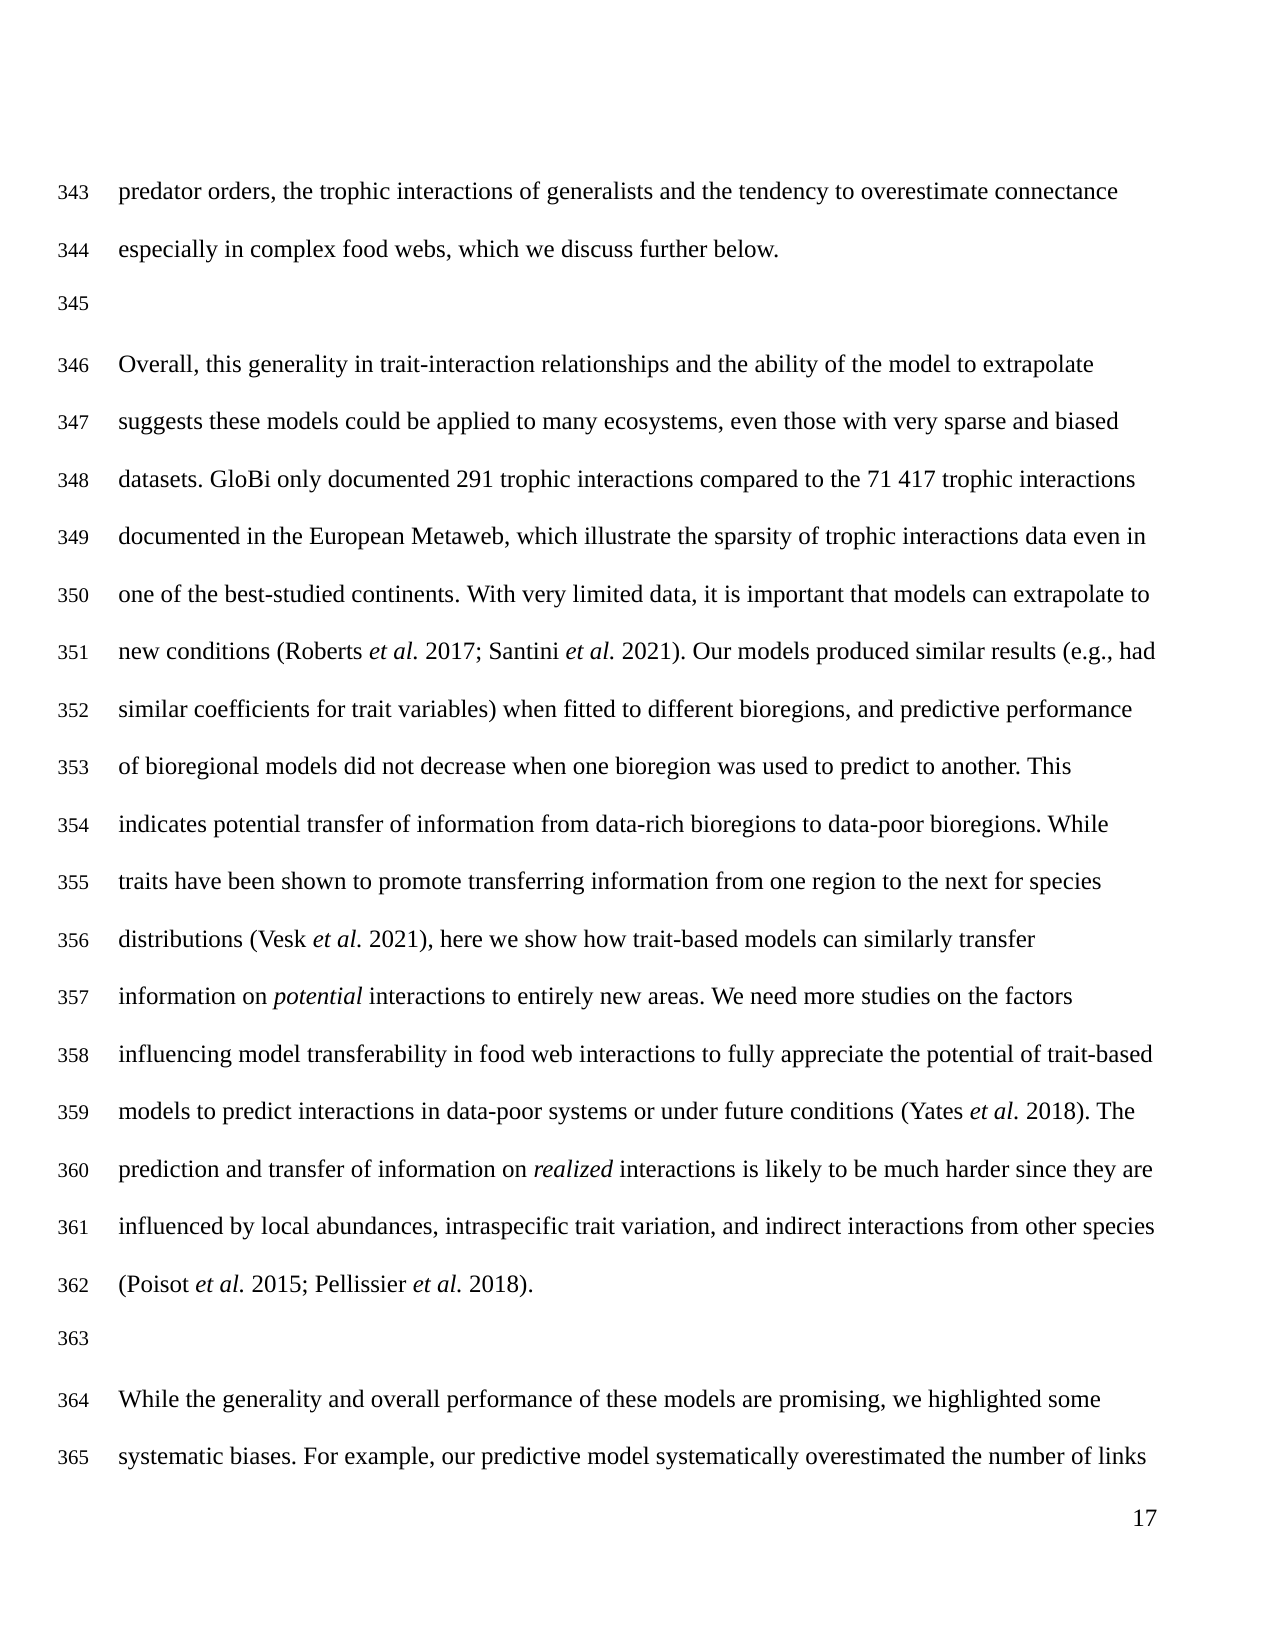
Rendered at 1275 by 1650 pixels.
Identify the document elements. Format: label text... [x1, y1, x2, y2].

text predator orders, the trophic interactions of generalists and the tendency to overestimate connectance especially in complex food webs, which we discuss further below. [118, 176, 1157, 263]
text While the generality and overall performance of these models are promising, we highlighted some systematic biases. For example, our predictive model systematically overestimated the number of links [118, 1384, 1157, 1470]
text Overall, this generality in trait-interaction relationships and the ability of the model to extrapolate suggests these models could be applied to many ecosystems, even those with very sparse and biased datasets. GloBi only documented 291 trophic interactions compared to the 71 417 trophic interactions documented in the European Metaweb, which illustrate the sparsity of trophic interactions data even in one of the best-studied continents. With very limited data, it is important that models can extrapolate to new conditions (Roberts et al. 2017; Santini et al. 2021). Our models produced similar results (e.g., had similar coefficients for trait variables) when fitted to different bioregions, and predictive performance of bioregional models did not decrease when one bioregion was used to predict to another. This indicates potential transfer of information from data-rich bioregions to data-poor bioregions. While traits have been shown to promote transferring information from one region to the next for species distributions (Vesk et al. 2021), here we show how trait-based models can similarly transfer information on potential interactions to entirely new areas. We need more studies on the factors influencing model transferability in food web interactions to fully appreciate the potential of trait-based models to predict interactions in data-poor systems or under future conditions (Yates et al. 2018). The prediction and transfer of information on realized interactions is likely to be much harder since they are influenced by local abundances, intraspecific trait variation, and indirect interactions from other species (Poisot et al. 2015; Pellissier et al. 2018). [118, 349, 1157, 1298]
